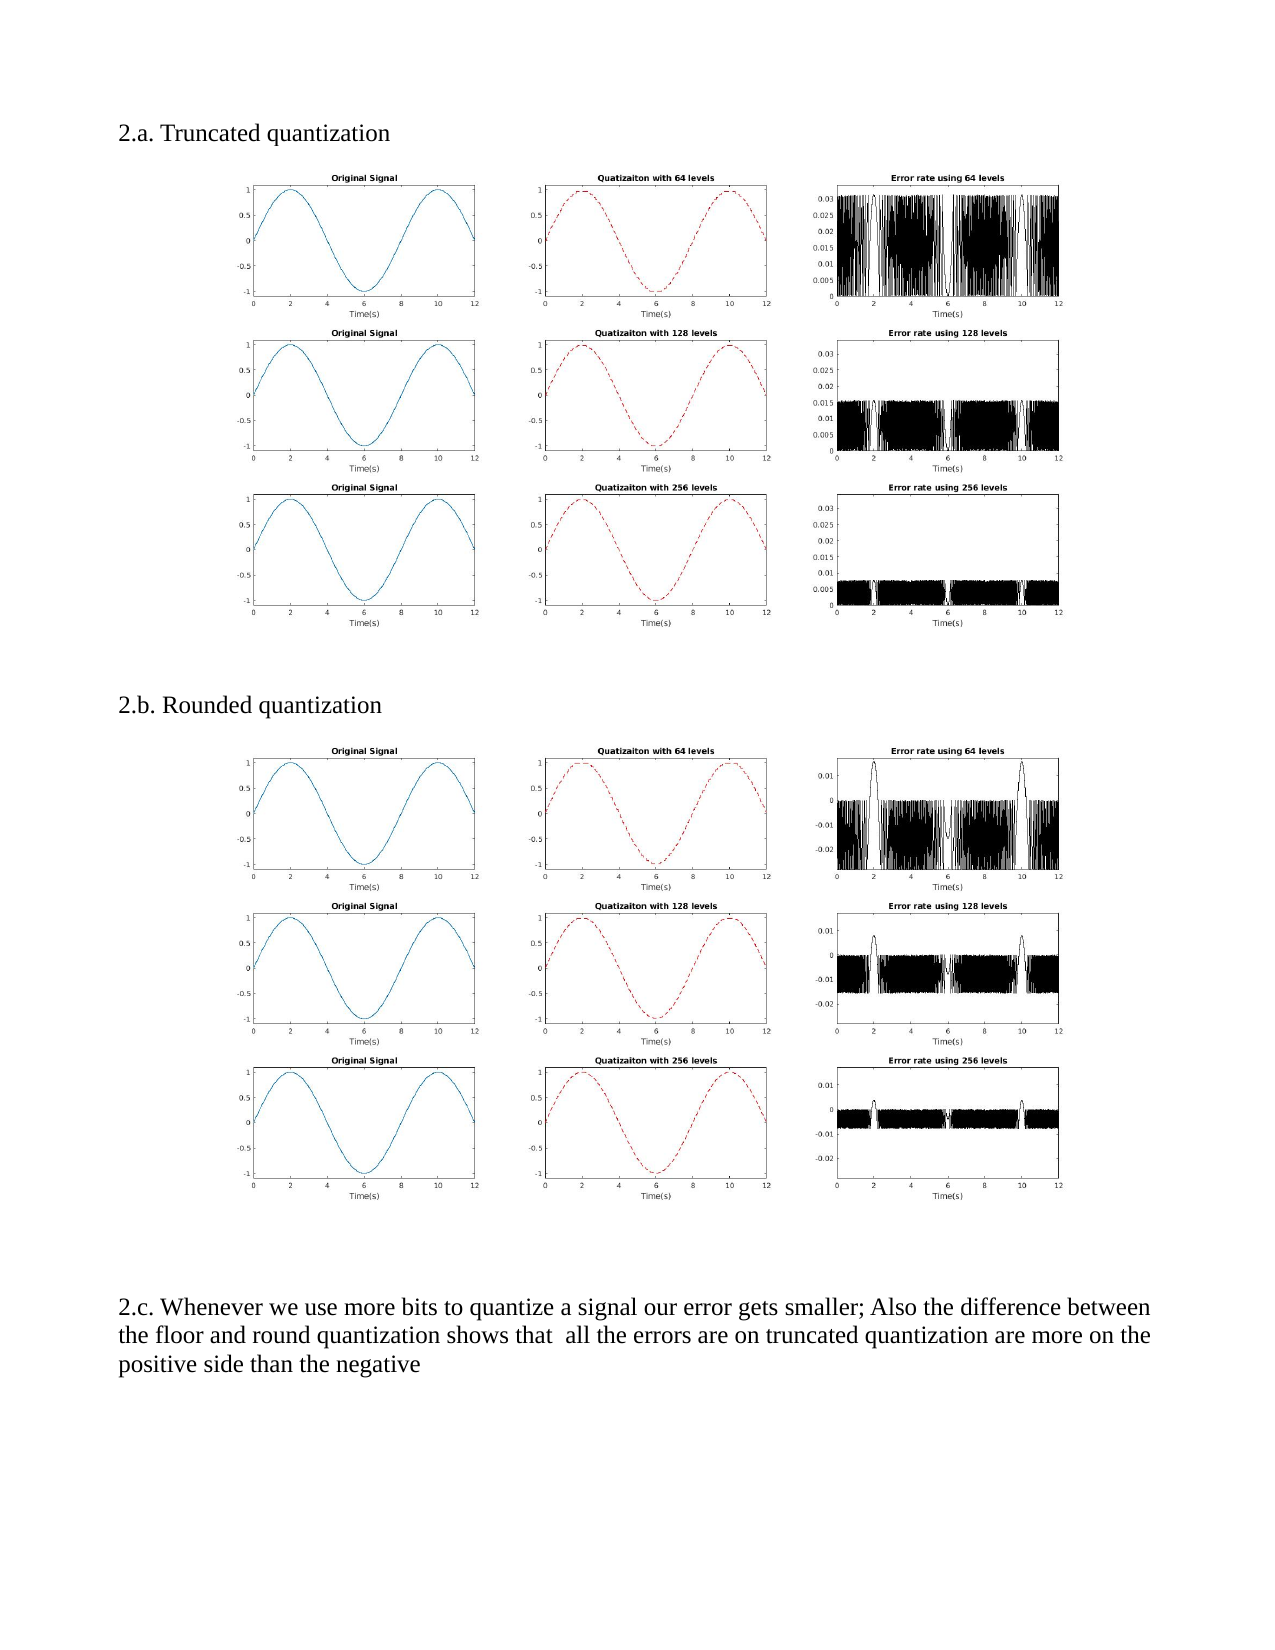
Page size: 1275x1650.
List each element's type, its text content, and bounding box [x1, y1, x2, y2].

text 2.b. Rounded quantization [118, 691, 1157, 719]
picture [118, 146, 1157, 662]
text 2.a. Truncated quantization [118, 118, 1157, 146]
text 2.c. Whenever we use more bits to quantize a signal our error gets smaller; Also the difference between the floor and round quantization shows that all the errors are on truncated quantization are more on the positive side than the negative [118, 1292, 1157, 1378]
picture [118, 719, 1157, 1235]
